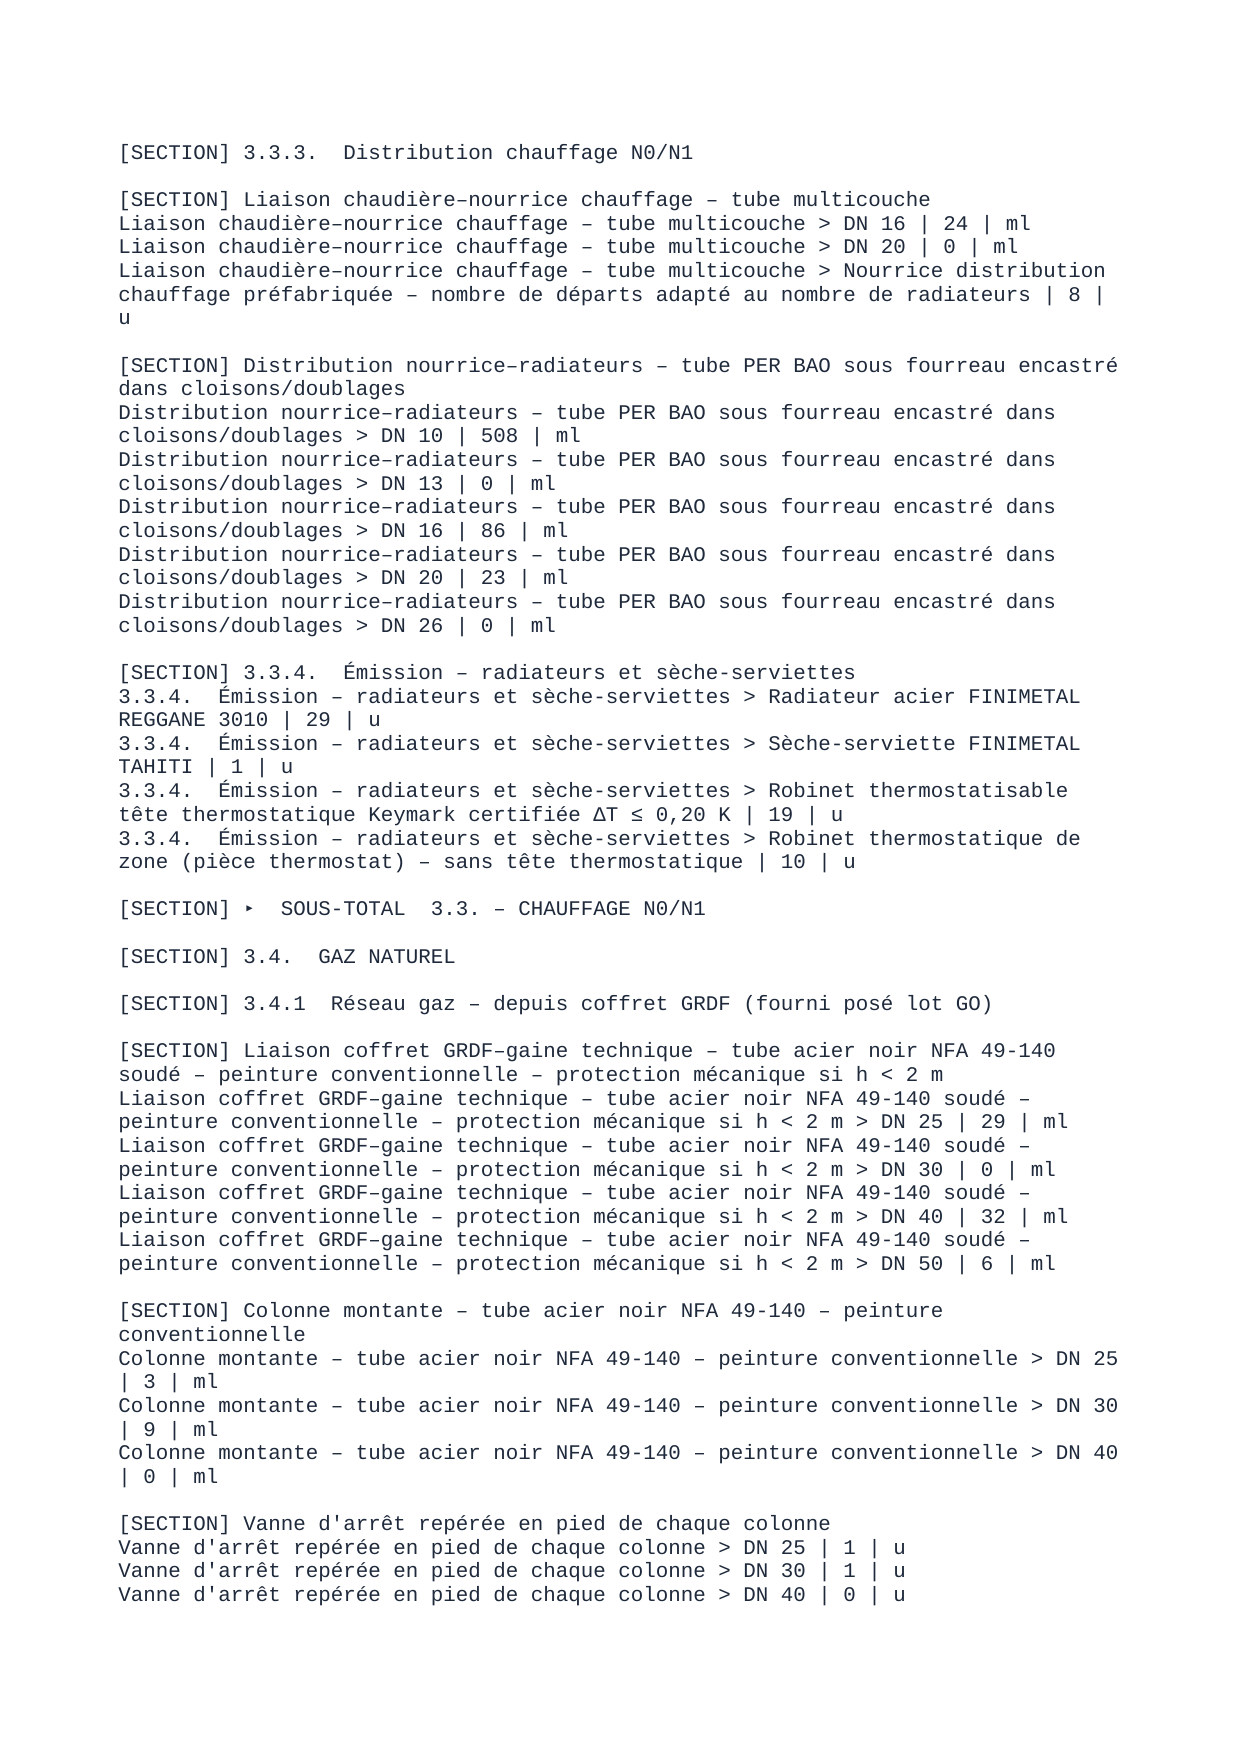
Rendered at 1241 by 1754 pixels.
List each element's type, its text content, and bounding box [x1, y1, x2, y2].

text Liaison coffret GRDF–gaine technique – tube acier noir NFA 49-140 soudé – peinture conventionnelle – protection mécanique si h < 2 m > DN 40 | 32 | ml [118, 1182, 1122, 1229]
text 3.3.4. Émission – radiateurs et sèche-serviettes > Sèche-serviette FINIMETAL TAHITI | 1 | u [118, 733, 1122, 780]
text Vanne d'arrêt repérée en pied de chaque colonne > DN 25 | 1 | u [118, 1537, 1122, 1561]
text 3.3.4. Émission – radiateurs et sèche-serviettes > Robinet thermostatique de zone (pièce thermostat) – sans tête thermostatique | 10 | u [118, 827, 1122, 875]
text Distribution nourrice–radiateurs – tube PER BAO sous fourreau encastré dans cloisons/doublages > DN 13 | 0 | ml [118, 449, 1122, 496]
text Liaison coffret GRDF–gaine technique – tube acier noir NFA 49-140 soudé – peinture conventionnelle – protection mécanique si h < 2 m > DN 50 | 6 | ml [118, 1229, 1122, 1277]
text [SECTION] Vanne d'arrêt repérée en pied de chaque colonne [118, 1513, 1122, 1537]
text Vanne d'arrêt repérée en pied de chaque colonne > DN 30 | 1 | u [118, 1561, 1122, 1584]
text Colonne montante – tube acier noir NFA 49-140 – peinture conventionnelle > DN 25 | 3 | ml [118, 1348, 1122, 1395]
text [SECTION] 3.4. GAZ NATUREL [118, 946, 1122, 969]
text 3.3.4. Émission – radiateurs et sèche-serviettes > Radiateur acier FINIMETAL REGGANE 3010 | 29 | u [118, 686, 1122, 733]
text Distribution nourrice–radiateurs – tube PER BAO sous fourreau encastré dans cloisons/doublages > DN 16 | 86 | ml [118, 496, 1122, 544]
text Colonne montante – tube acier noir NFA 49-140 – peinture conventionnelle > DN 30 | 9 | ml [118, 1395, 1122, 1442]
text [SECTION] Colonne montante – tube acier noir NFA 49-140 – peinture conventionnelle [118, 1300, 1122, 1348]
text Liaison coffret GRDF–gaine technique – tube acier noir NFA 49-140 soudé – peinture conventionnelle – protection mécanique si h < 2 m > DN 25 | 29 | ml [118, 1088, 1122, 1135]
text Distribution nourrice–radiateurs – tube PER BAO sous fourreau encastré dans cloisons/doublages > DN 20 | 23 | ml [118, 544, 1122, 591]
text Liaison chaudière–nourrice chauffage – tube multicouche > DN 16 | 24 | ml [118, 213, 1122, 236]
text Distribution nourrice–radiateurs – tube PER BAO sous fourreau encastré dans cloisons/doublages > DN 10 | 508 | ml [118, 402, 1122, 449]
text [SECTION] ▸ SOUS-TOTAL 3.3. – CHAUFFAGE N0/N1 [118, 898, 1122, 922]
text Distribution nourrice–radiateurs – tube PER BAO sous fourreau encastré dans cloisons/doublages > DN 26 | 0 | ml [118, 591, 1122, 638]
text [SECTION] Liaison coffret GRDF–gaine technique – tube acier noir NFA 49-140 soudé – peinture conventionnelle – protection mécanique si h < 2 m [118, 1040, 1122, 1088]
text Liaison coffret GRDF–gaine technique – tube acier noir NFA 49-140 soudé – peinture conventionnelle – protection mécanique si h < 2 m > DN 30 | 0 | ml [118, 1135, 1122, 1182]
text Liaison chaudière–nourrice chauffage – tube multicouche > Nourrice distribution chauffage préfabriquée – nombre de départs adapté au nombre de radiateurs | 8 | u [118, 260, 1122, 331]
text [SECTION] Distribution nourrice–radiateurs – tube PER BAO sous fourreau encastré dans cloisons/doublages [118, 354, 1122, 402]
text 3.3.4. Émission – radiateurs et sèche-serviettes > Robinet thermostatisable tête thermostatique Keymark certifiée ΔT ≤ 0,20 K | 19 | u [118, 780, 1122, 827]
text [SECTION] 3.3.3. Distribution chauffage N0/N1 [118, 142, 1122, 165]
text Vanne d'arrêt repérée en pied de chaque colonne > DN 40 | 0 | u [118, 1584, 1122, 1608]
text Liaison chaudière–nourrice chauffage – tube multicouche > DN 20 | 0 | ml [118, 236, 1122, 260]
text Colonne montante – tube acier noir NFA 49-140 – peinture conventionnelle > DN 40 | 0 | ml [118, 1442, 1122, 1489]
text [SECTION] 3.3.4. Émission – radiateurs et sèche-serviettes [118, 662, 1122, 686]
text [SECTION] 3.4.1 Réseau gaz – depuis coffret GRDF (fourni posé lot GO) [118, 993, 1122, 1017]
text [SECTION] Liaison chaudière–nourrice chauffage – tube multicouche [118, 189, 1122, 213]
